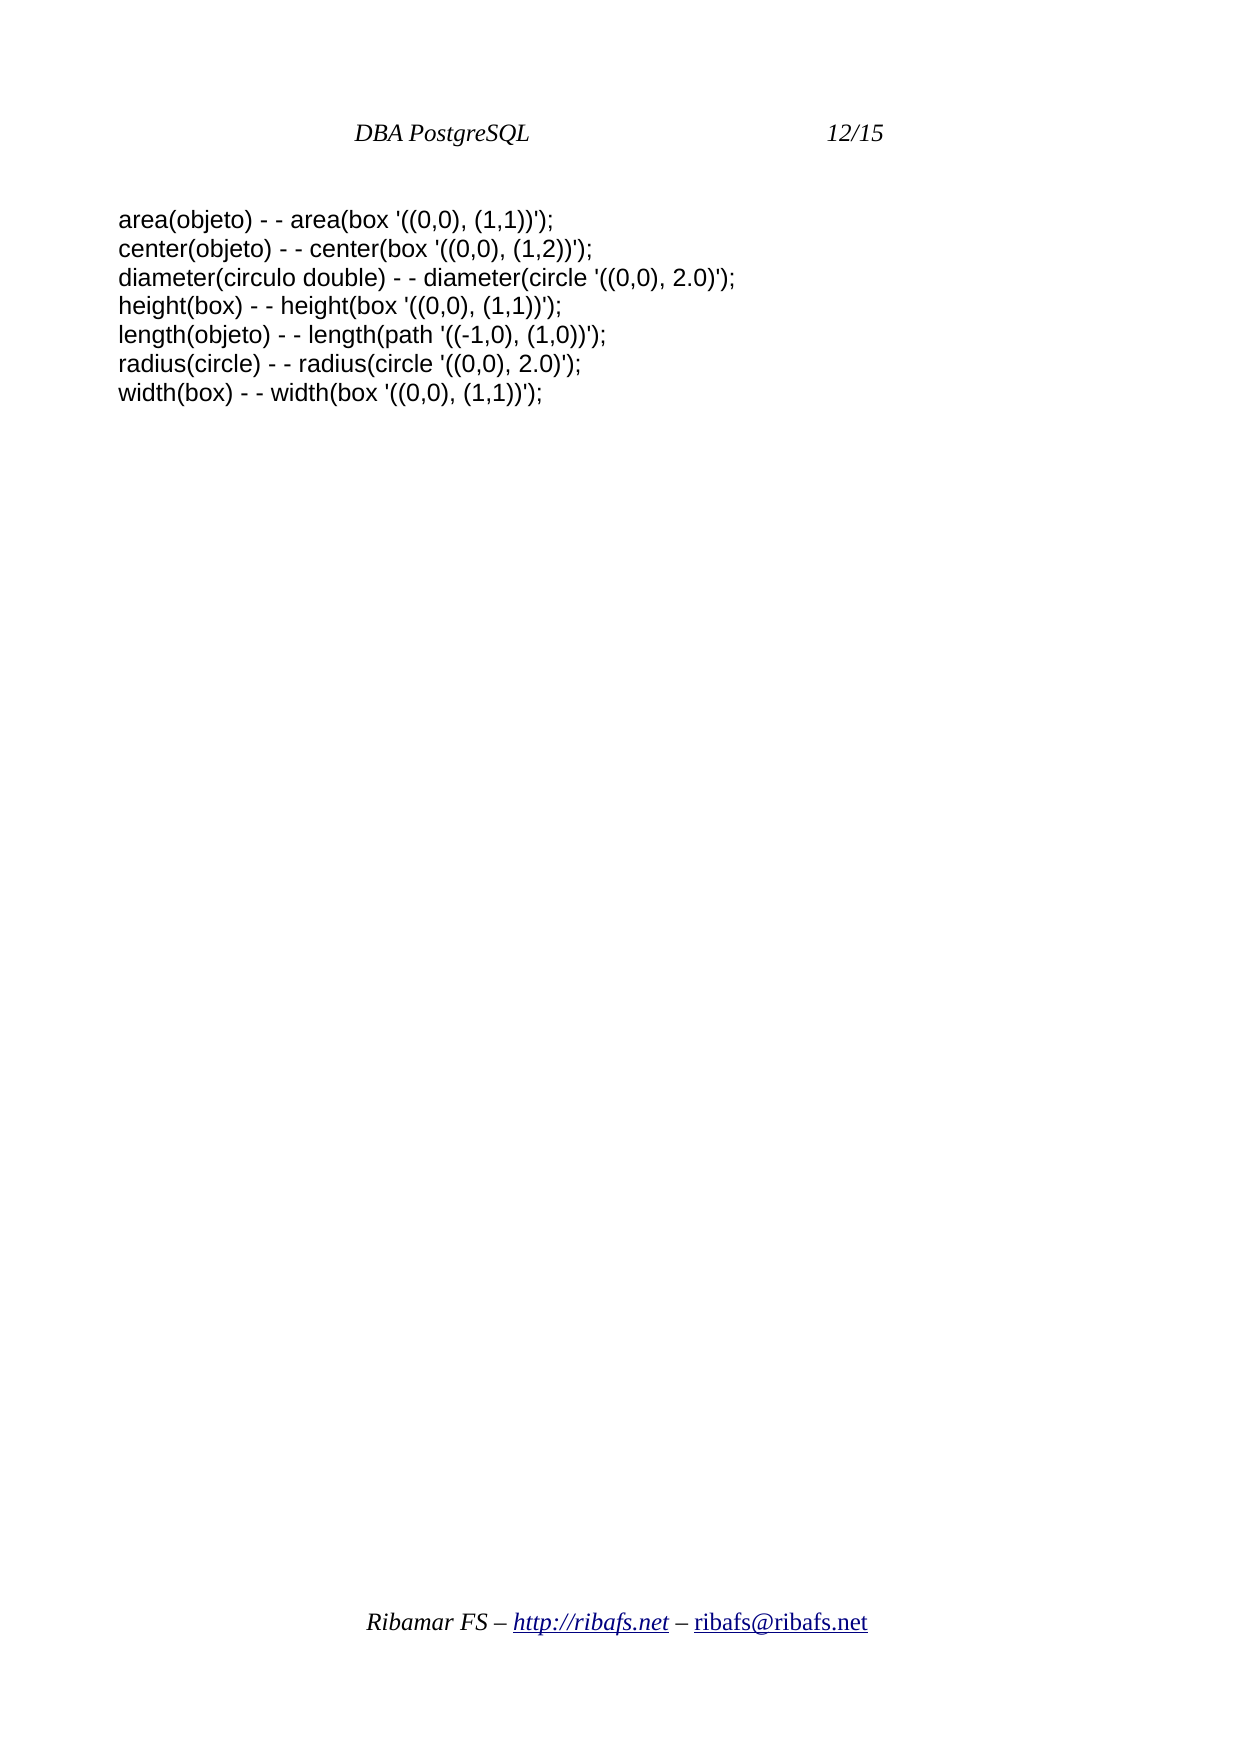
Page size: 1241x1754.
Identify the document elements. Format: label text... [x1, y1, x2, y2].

text area(objeto) - - area(box '((0,0), (1,1))'); [118, 205, 1122, 234]
text diameter(circulo double) - - diameter(circle '((0,0), 2.0)'); [118, 263, 1122, 291]
text width(box) - - width(box '((0,0), (1,1))'); [118, 378, 1122, 406]
text height(box) - - height(box '((0,0), (1,1))'); [118, 291, 1122, 320]
text center(objeto) - - center(box '((0,0), (1,2))'); [118, 234, 1122, 263]
text length(objeto) - - length(path '((-1,0), (1,0))'); [118, 320, 1122, 349]
text radius(circle) - - radius(circle '((0,0), 2.0)'); [118, 349, 1122, 378]
